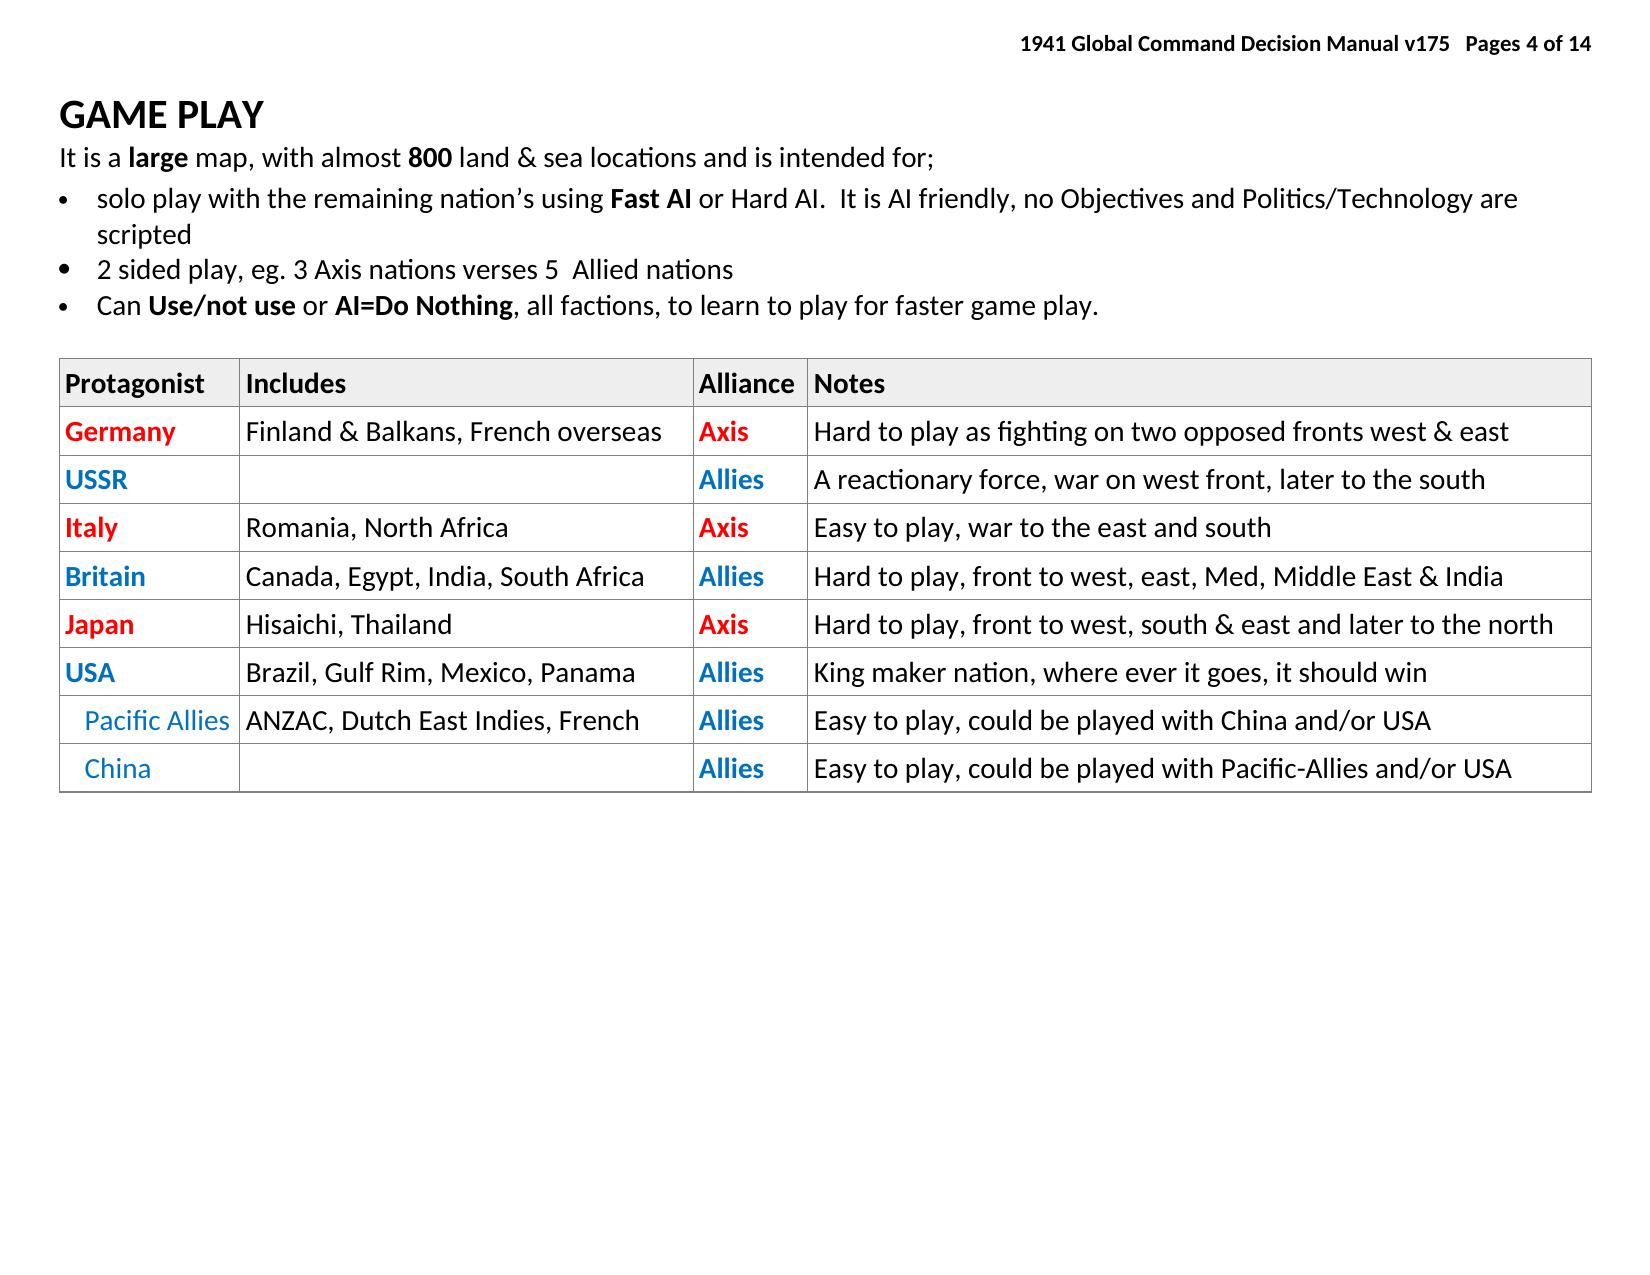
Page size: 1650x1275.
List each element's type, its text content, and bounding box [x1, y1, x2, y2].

table_cell Hard to play, front to west, south & east and later to the north [808, 600, 1591, 647]
table_cell Italy [60, 504, 239, 551]
table_cell Finland & Balkans, French overseas [240, 407, 693, 454]
table_cell Allies [694, 648, 807, 695]
list Can Use/not use or AI=Do Nothing, all factions, to learn to play for faster game play. [59, 287, 1591, 323]
table_cell Hard to play, front to west, east, Med, Middle East & India [808, 552, 1591, 599]
table_cell Britain [60, 552, 239, 599]
table_cell Germany [60, 407, 239, 454]
table_cell USSR [60, 456, 239, 503]
table_cell A reactionary force, war on west front, later to the south [808, 456, 1591, 503]
table_cell ANZAC, Dutch East Indies, French [240, 696, 693, 743]
table_cell [240, 744, 693, 791]
table_header Notes [808, 359, 1591, 406]
table_cell King maker nation, where ever it goes, it should win [808, 648, 1591, 695]
table_cell Pacific Allies [60, 696, 239, 743]
text GAME PLAY [59, 88, 1591, 139]
table_cell Romania, North Africa [240, 504, 693, 551]
table_cell Hisaichi, Thailand [240, 600, 693, 647]
table_cell Allies [694, 552, 807, 599]
table_cell Allies [694, 456, 807, 503]
table_cell Easy to play, could be played with Pacific-Allies and/or USA [808, 744, 1591, 791]
table_cell Axis [694, 504, 807, 551]
table_cell China [60, 744, 239, 791]
table_cell USA [60, 648, 239, 695]
table_header Includes [240, 359, 693, 406]
table_cell Allies [694, 744, 807, 791]
table_cell Axis [694, 600, 807, 647]
table_cell Brazil, Gulf Rim, Mexico, Panama [240, 648, 693, 695]
table_header Protagonist [60, 359, 239, 406]
list 2 sided play, eg. 3 Axis nations verses 5 Allied nations [59, 251, 1591, 287]
table_cell [240, 456, 693, 503]
table_cell Canada, Egypt, India, South Africa [240, 552, 693, 599]
table_cell Easy to play, war to the east and south [808, 504, 1591, 551]
list solo play with the remaining nation’s using Fast AI or Hard AI. It is AI friendly, no Objectives and Politics/Technology are scripted [59, 180, 1591, 251]
table_cell Hard to play as fighting on two opposed fronts west & east [808, 407, 1591, 454]
table_header Alliance [694, 359, 807, 406]
table_cell Axis [694, 407, 807, 454]
table_cell Easy to play, could be played with China and/or USA [808, 696, 1591, 743]
table_cell Allies [694, 696, 807, 743]
text It is a large map, with almost 800 land & sea locations and is intended for; [59, 139, 1591, 175]
table_cell Japan [60, 600, 239, 647]
